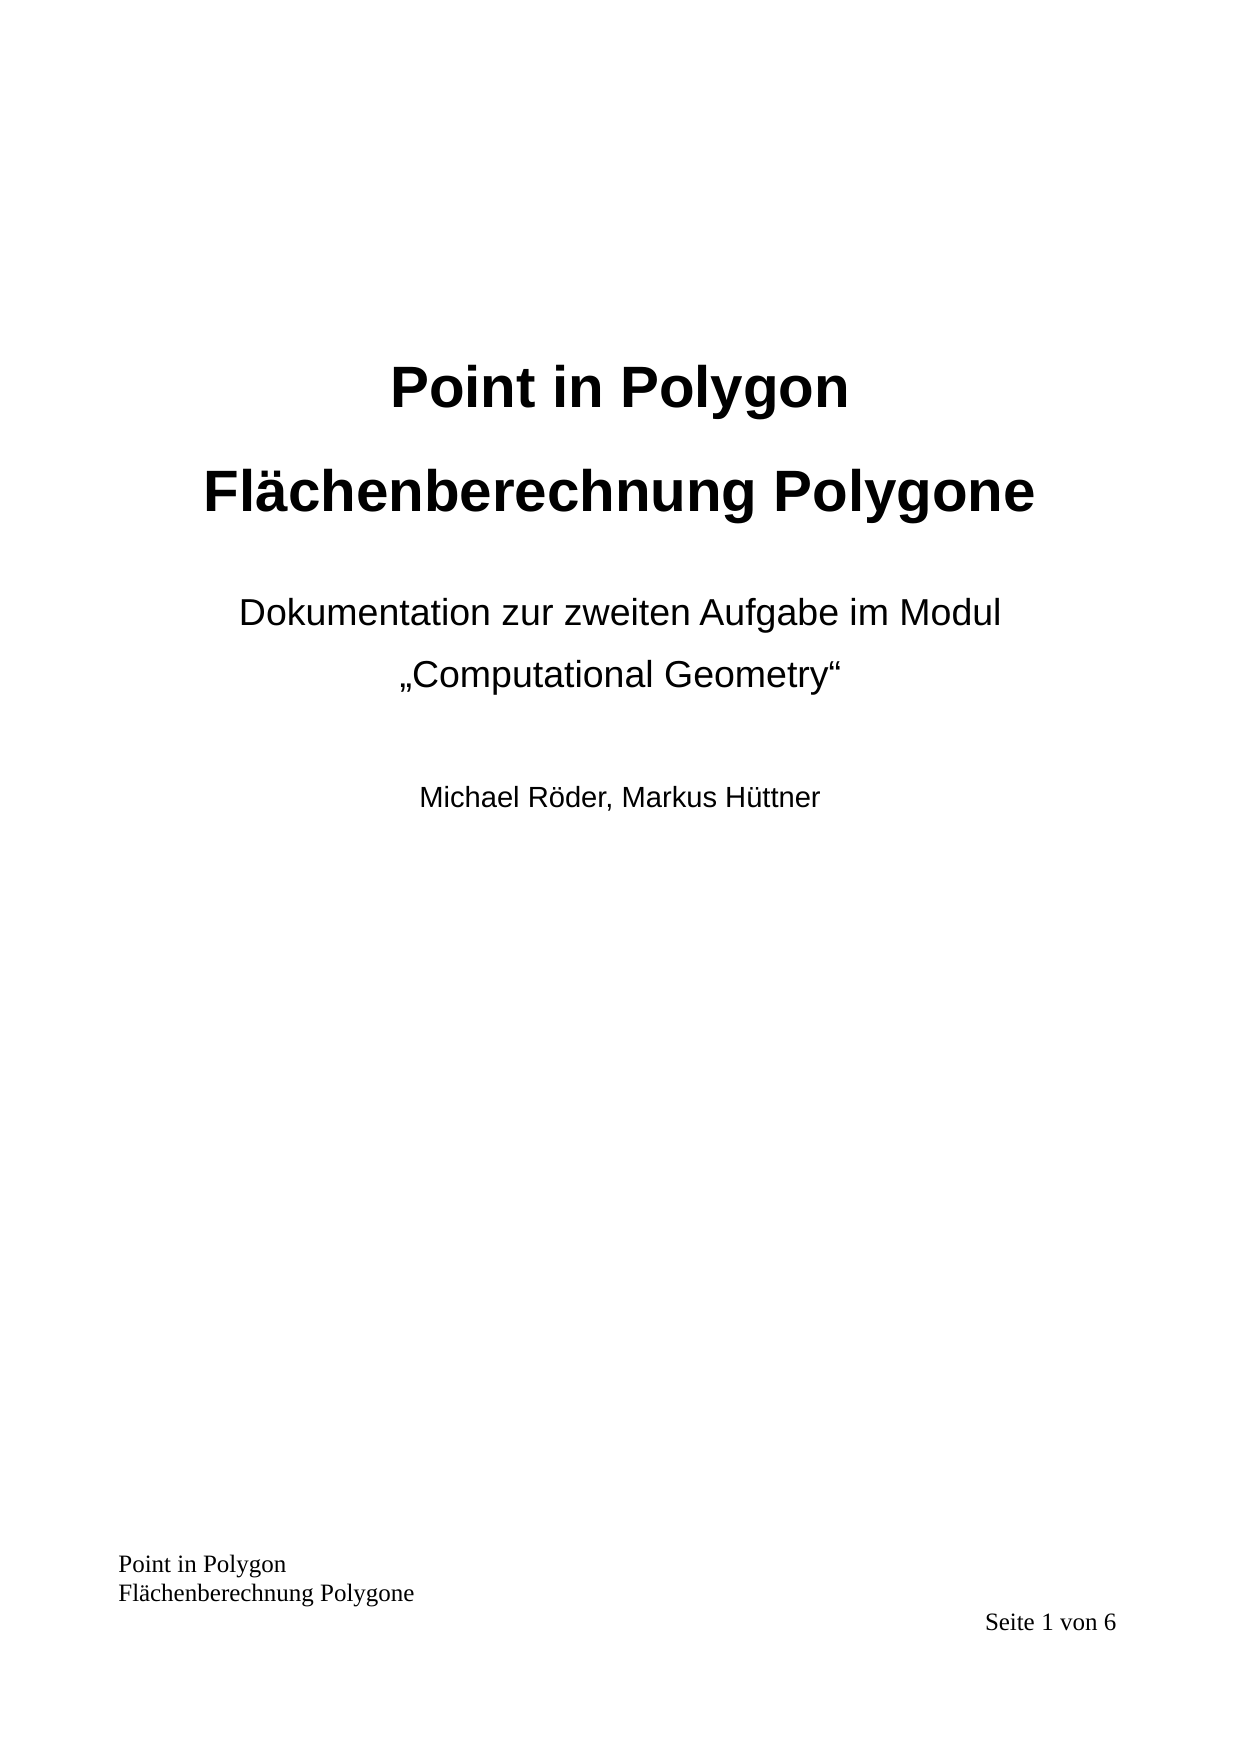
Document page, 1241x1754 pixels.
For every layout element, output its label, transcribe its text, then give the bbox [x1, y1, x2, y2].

title Flächenberechnung Polygone [118, 457, 1122, 524]
subtitle Dokumentation zur zweiten Aufgabe im Modul [118, 590, 1122, 633]
subtitle „Computational Geometry“ [118, 652, 1122, 695]
title Point in Polygon [118, 352, 1122, 419]
subtitle Michael Röder, Markus Hüttner [118, 780, 1122, 814]
